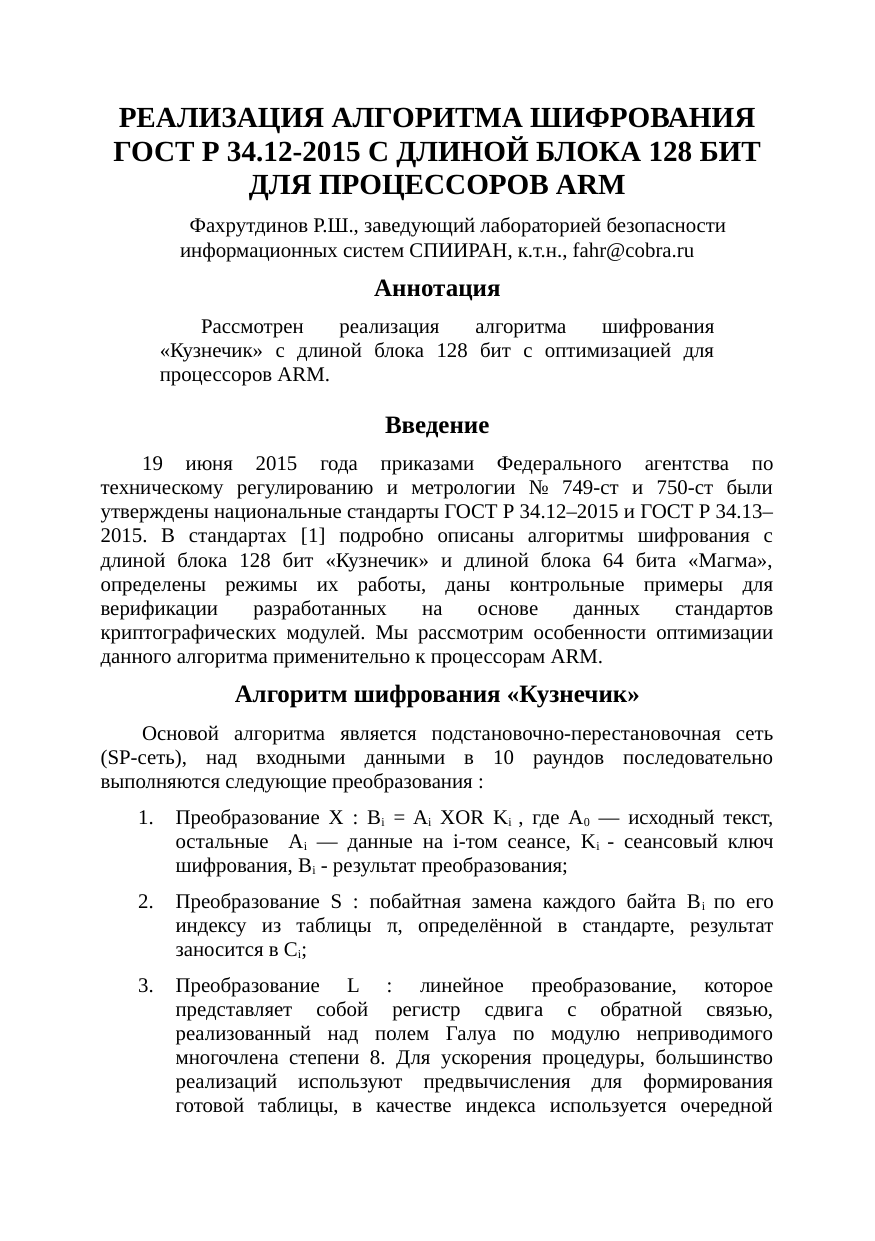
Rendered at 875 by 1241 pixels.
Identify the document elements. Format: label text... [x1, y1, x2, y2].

list Преобразование S : побайтная замена каждого байта Bi по его индексу из таблицы π, определённой в стандарте, результат заносится в Ci; [138, 889, 774, 961]
subtitle Реализация алгоритма шифрования ГОСТ Р 34.12-2015 с длиной блока 128 бит для процессоров ARM [100, 100, 774, 201]
list Преобразование X : Bi = Ai XOR Ki , где A0 — исходный текст, остальные Ai — данные на i-том сеансе, Ki - сеансовый ключ шифрования, Bi - результат преобразования; [138, 805, 774, 877]
subtitle Введение [100, 410, 774, 439]
text Аннотация [100, 273, 774, 302]
list Преобразование L : линейное преобразование, которое представляет собой регистр сдвига с обратной связью, реализованный над полем Галуа по модулю неприводимого многочлена степени 8. Для ускорения процедуры, большинство реализаций используют предвычисления для формирования готовой таблицы, в качестве индекса используется очередной [138, 973, 774, 1117]
text Рассмотрен реализация алгоритма шифрования «Кузнечик» с длиной блока 128 бит с оптимизацией для процессоров ARM. [159, 314, 714, 386]
text Фахрутдинов Р.Ш., заведующий лабораторией безопасности информационных систем СПИИРАН, к.т.н., fahr@cobra.ru [100, 213, 774, 262]
subtitle Алгоритм шифрования «Кузнечик» [100, 679, 774, 708]
text Основой алгоритма является подстановочно-перестановочная сеть (SP-сеть), над входными данными в 10 раундов последовательно выполняются следующие преобразования : [100, 721, 774, 793]
text 19 июня 2015 года приказами Федерального агентства по техническому регулированию и метрологии № 749-ст и 750-ст были утверждены национальные стандарты ГОСТ Р 34.12–2015 и ГОСТ Р 34.13–2015. В стандартах [1] подробно описаны алгоритмы шифрования с длиной блока 128 бит «Кузнечик» и длиной блока 64 бита «Магма», определены режимы их работы, даны контрольные примеры для верификации разработанных на основе данных стандартов криптографических модулей. Мы рассмотрим особенности оптимизации данного алгоритма применительно к процессорам ARM. [100, 451, 774, 668]
